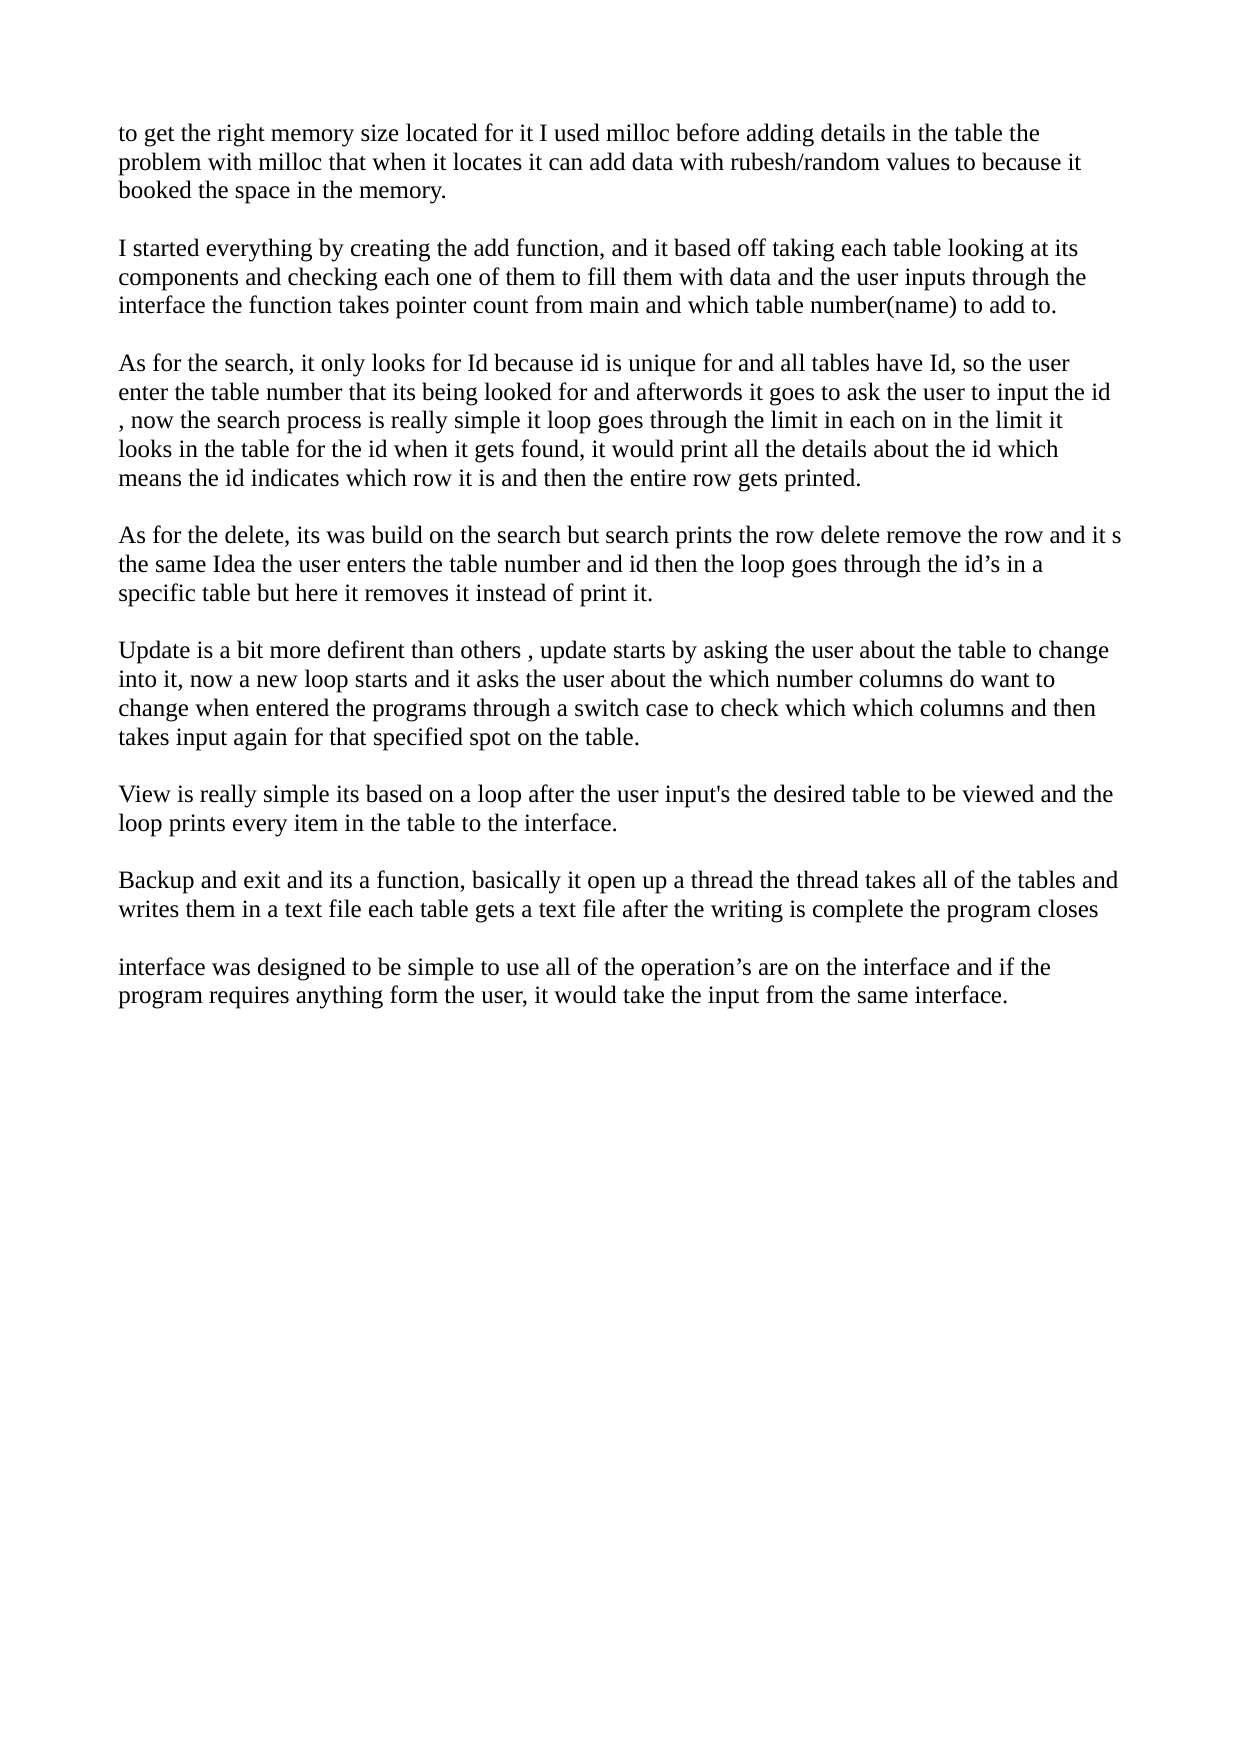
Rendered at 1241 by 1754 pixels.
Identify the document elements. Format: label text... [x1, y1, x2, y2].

text I started everything by creating the add function, and it based off taking each table looking at its components and checking each one of them to fill them with data and the user inputs through the interface the function takes pointer count from main and which table number(name) to add to. [118, 233, 1122, 319]
text As for the search, it only looks for Id because id is unique for and all tables have Id, so the user enter the table number that its being looked for and afterwords it goes to ask the user to input the id , now the search process is really simple it loop goes through the limit in each on in the limit it looks in the table for the id when it gets found, it would print all the details about the id which means the id indicates which row it is and then the entire row gets printed. [118, 348, 1122, 492]
text Update is a bit more defirent than others , update starts by asking the user about the table to change into it, now a new loop starts and it asks the user about the which number columns do want to change when entered the programs through a switch case to check which which columns and then takes input again for that specified spot on the table. [118, 636, 1122, 751]
text As for the delete, its was build on the search but search prints the row delete remove the row and it s the same Idea the user enters the table number and id then the loop goes through the id’s in a specific table but here it removes it instead of print it. [118, 521, 1122, 607]
text Backup and exit and its a function, basically it open up a thread the thread takes all of the tables and writes them in a text file each table gets a text file after the writing is complete the program closes [118, 866, 1122, 923]
text View is really simple its based on a loop after the user input's the desired table to be viewed and the loop prints every item in the table to the interface. [118, 779, 1122, 837]
text to get the right memory size located for it I used milloc before adding details in the table the problem with milloc that when it locates it can add data with rubesh/random values to because it booked the space in the memory. [118, 118, 1122, 204]
text interface was designed to be simple to use all of the operation’s are on the interface and if the program requires anything form the user, it would take the input from the same interface. [118, 952, 1122, 1009]
